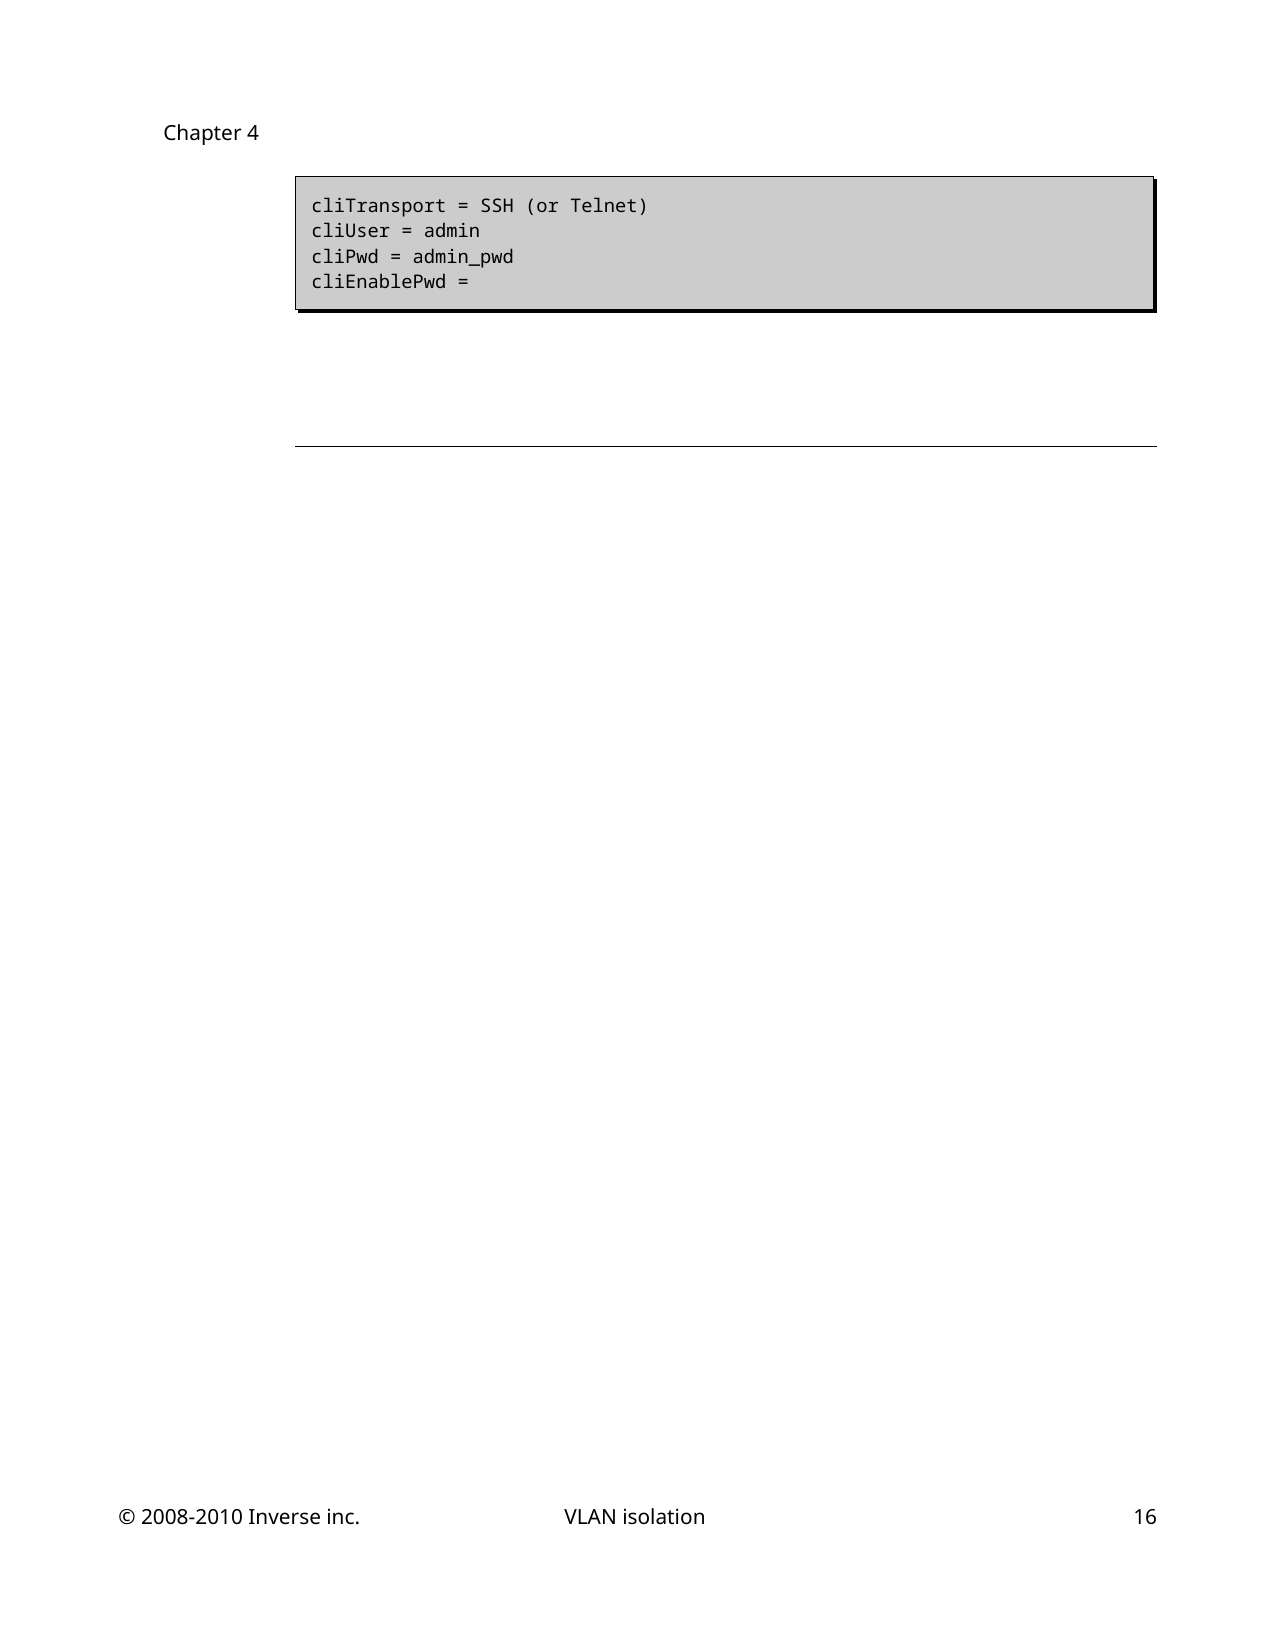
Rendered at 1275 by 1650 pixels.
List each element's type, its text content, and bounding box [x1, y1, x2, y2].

text cliTransport = SSH (or Telnet) cliUser = admin cliPwd = admin_pwd cliEnablePwd = [296, 177, 1153, 309]
